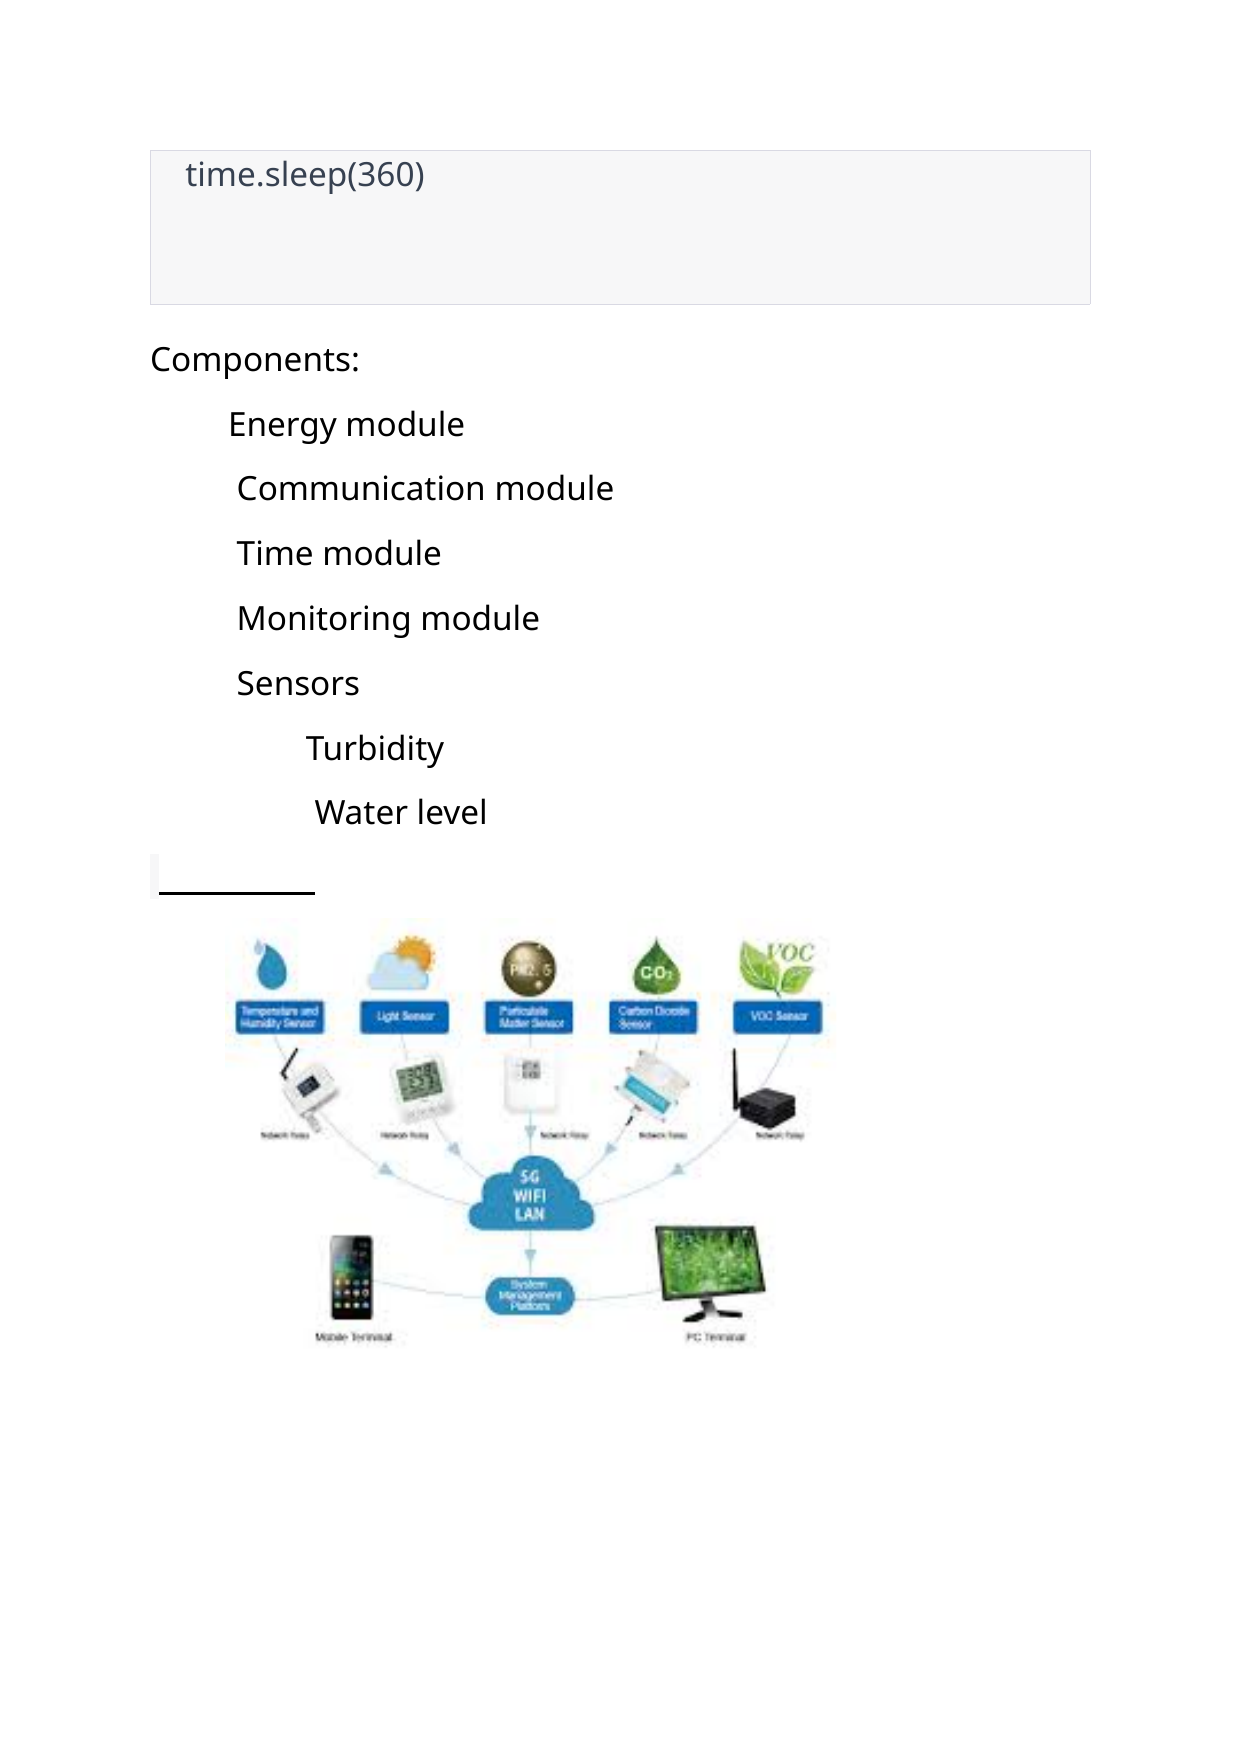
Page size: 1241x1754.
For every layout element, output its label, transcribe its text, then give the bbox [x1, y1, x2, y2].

text Sensors [150, 659, 1090, 705]
text Monitoring module [150, 595, 1090, 640]
text Time module [150, 530, 1090, 575]
text Communication module [150, 465, 1090, 511]
text Turbidity [150, 724, 1090, 770]
text Components: [150, 336, 1090, 381]
text time.sleep(360) [151, 151, 1090, 196]
text Energy module [150, 400, 1090, 446]
text Water level [150, 789, 1090, 834]
